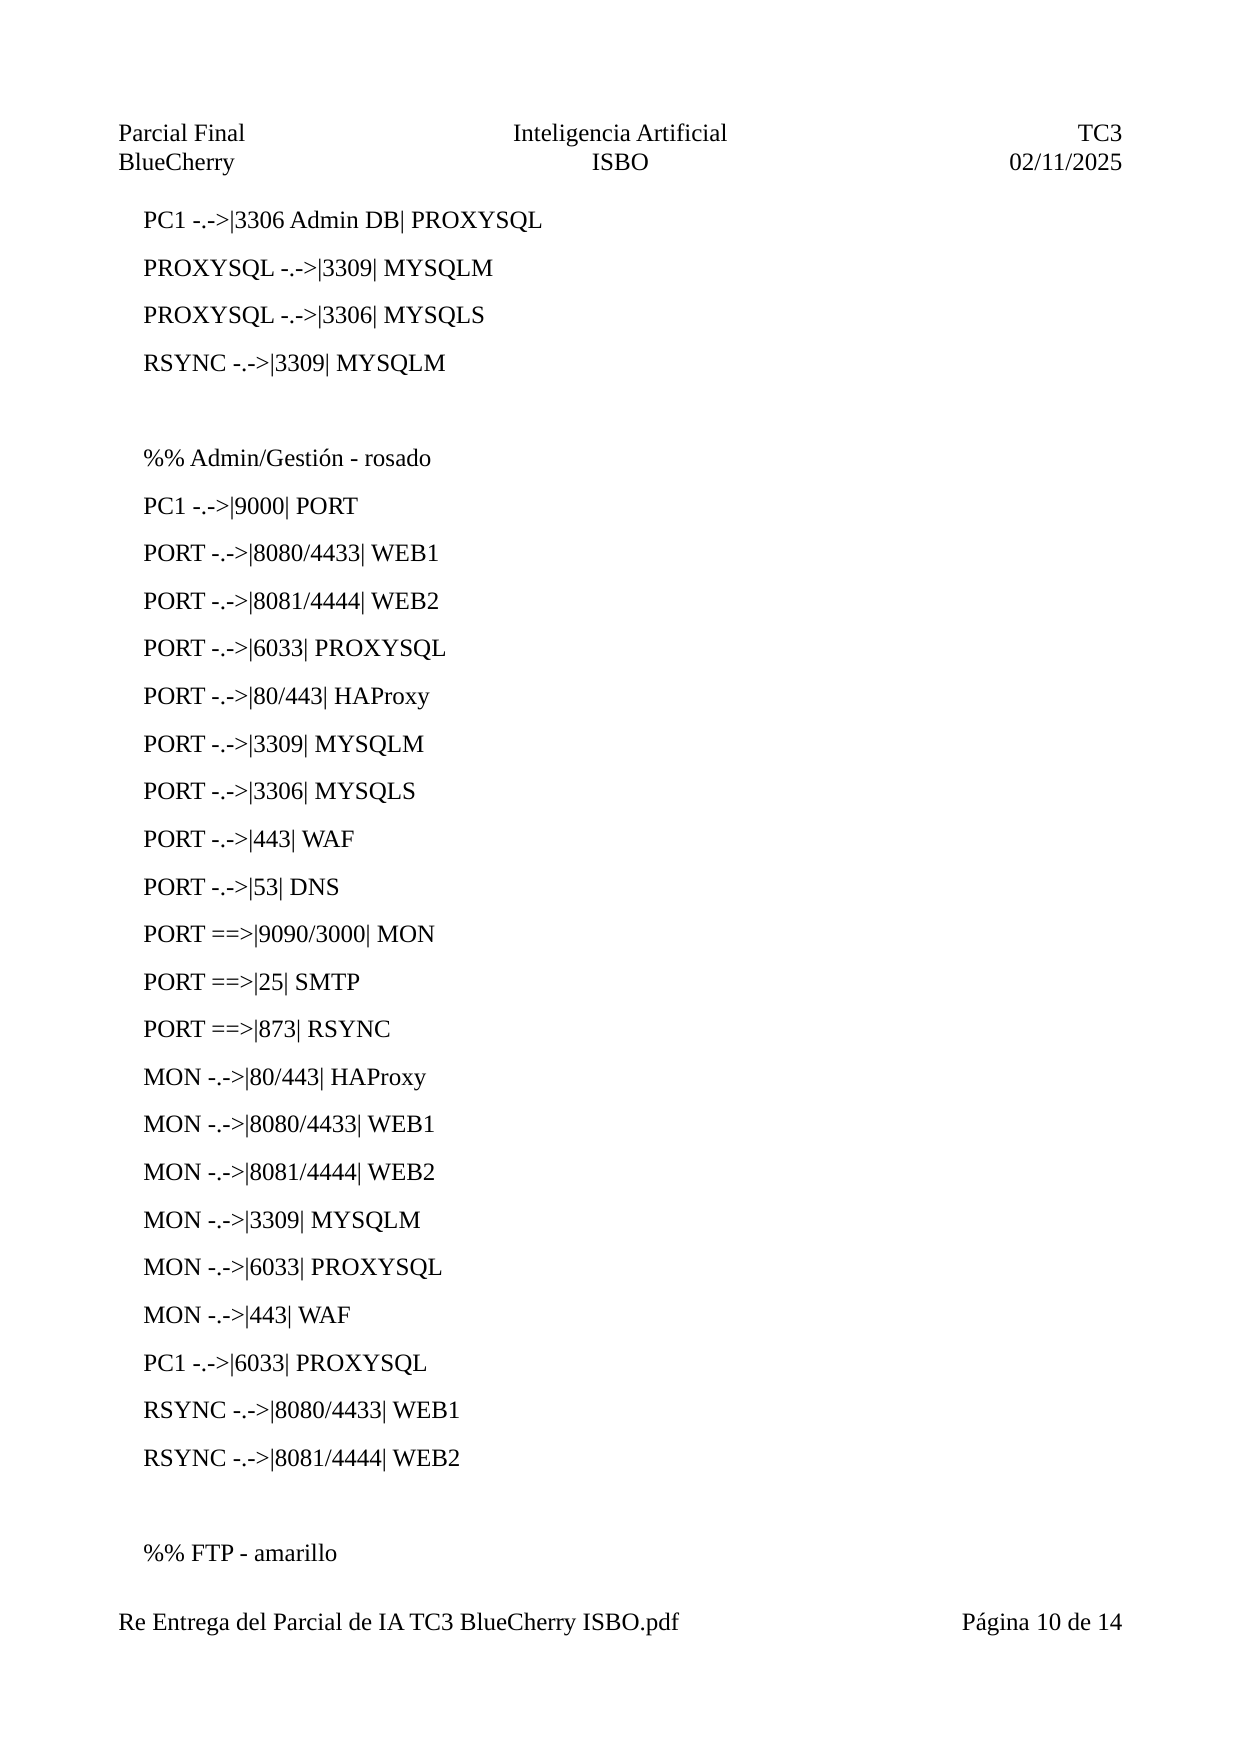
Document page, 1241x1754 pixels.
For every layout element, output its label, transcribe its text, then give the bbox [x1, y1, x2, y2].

text RSYNC -.->|3309| MYSQLM [118, 348, 1122, 377]
text PORT -.->|3309| MYSQLM [118, 729, 1122, 757]
text PROXYSQL -.->|3306| MYSQLS [118, 300, 1122, 329]
text PORT -.->|80/443| HAProxy [118, 681, 1122, 710]
text PC1 -.->|9000| PORT [118, 491, 1122, 519]
text MON -.->|443| WAF [118, 1300, 1122, 1329]
text PORT -.->|8080/4433| WEB1 [118, 538, 1122, 567]
text %% FTP - amarillo [118, 1538, 1122, 1567]
text RSYNC -.->|8080/4433| WEB1 [118, 1395, 1122, 1424]
text PORT -.->|3306| MYSQLS [118, 776, 1122, 805]
text MON -.->|8080/4433| WEB1 [118, 1109, 1122, 1138]
text PROXYSQL -.->|3309| MYSQLM [118, 253, 1122, 281]
text PORT -.->|8081/4444| WEB2 [118, 586, 1122, 615]
text %% Admin/Gestión - rosado [118, 443, 1122, 472]
text PORT ==>|9090/3000| MON [118, 919, 1122, 948]
text PORT ==>|25| SMTP [118, 967, 1122, 996]
text PORT -.->|6033| PROXYSQL [118, 633, 1122, 662]
text MON -.->|80/443| HAProxy [118, 1062, 1122, 1091]
text MON -.->|6033| PROXYSQL [118, 1252, 1122, 1281]
text PC1 -.->|6033| PROXYSQL [118, 1348, 1122, 1376]
text MON -.->|8081/4444| WEB2 [118, 1157, 1122, 1186]
text MON -.->|3309| MYSQLM [118, 1205, 1122, 1233]
text PORT ==>|873| RSYNC [118, 1014, 1122, 1043]
text RSYNC -.->|8081/4444| WEB2 [118, 1443, 1122, 1472]
text PORT -.->|443| WAF [118, 824, 1122, 853]
text PORT -.->|53| DNS [118, 872, 1122, 900]
text PC1 -.->|3306 Admin DB| PROXYSQL [118, 205, 1122, 234]
